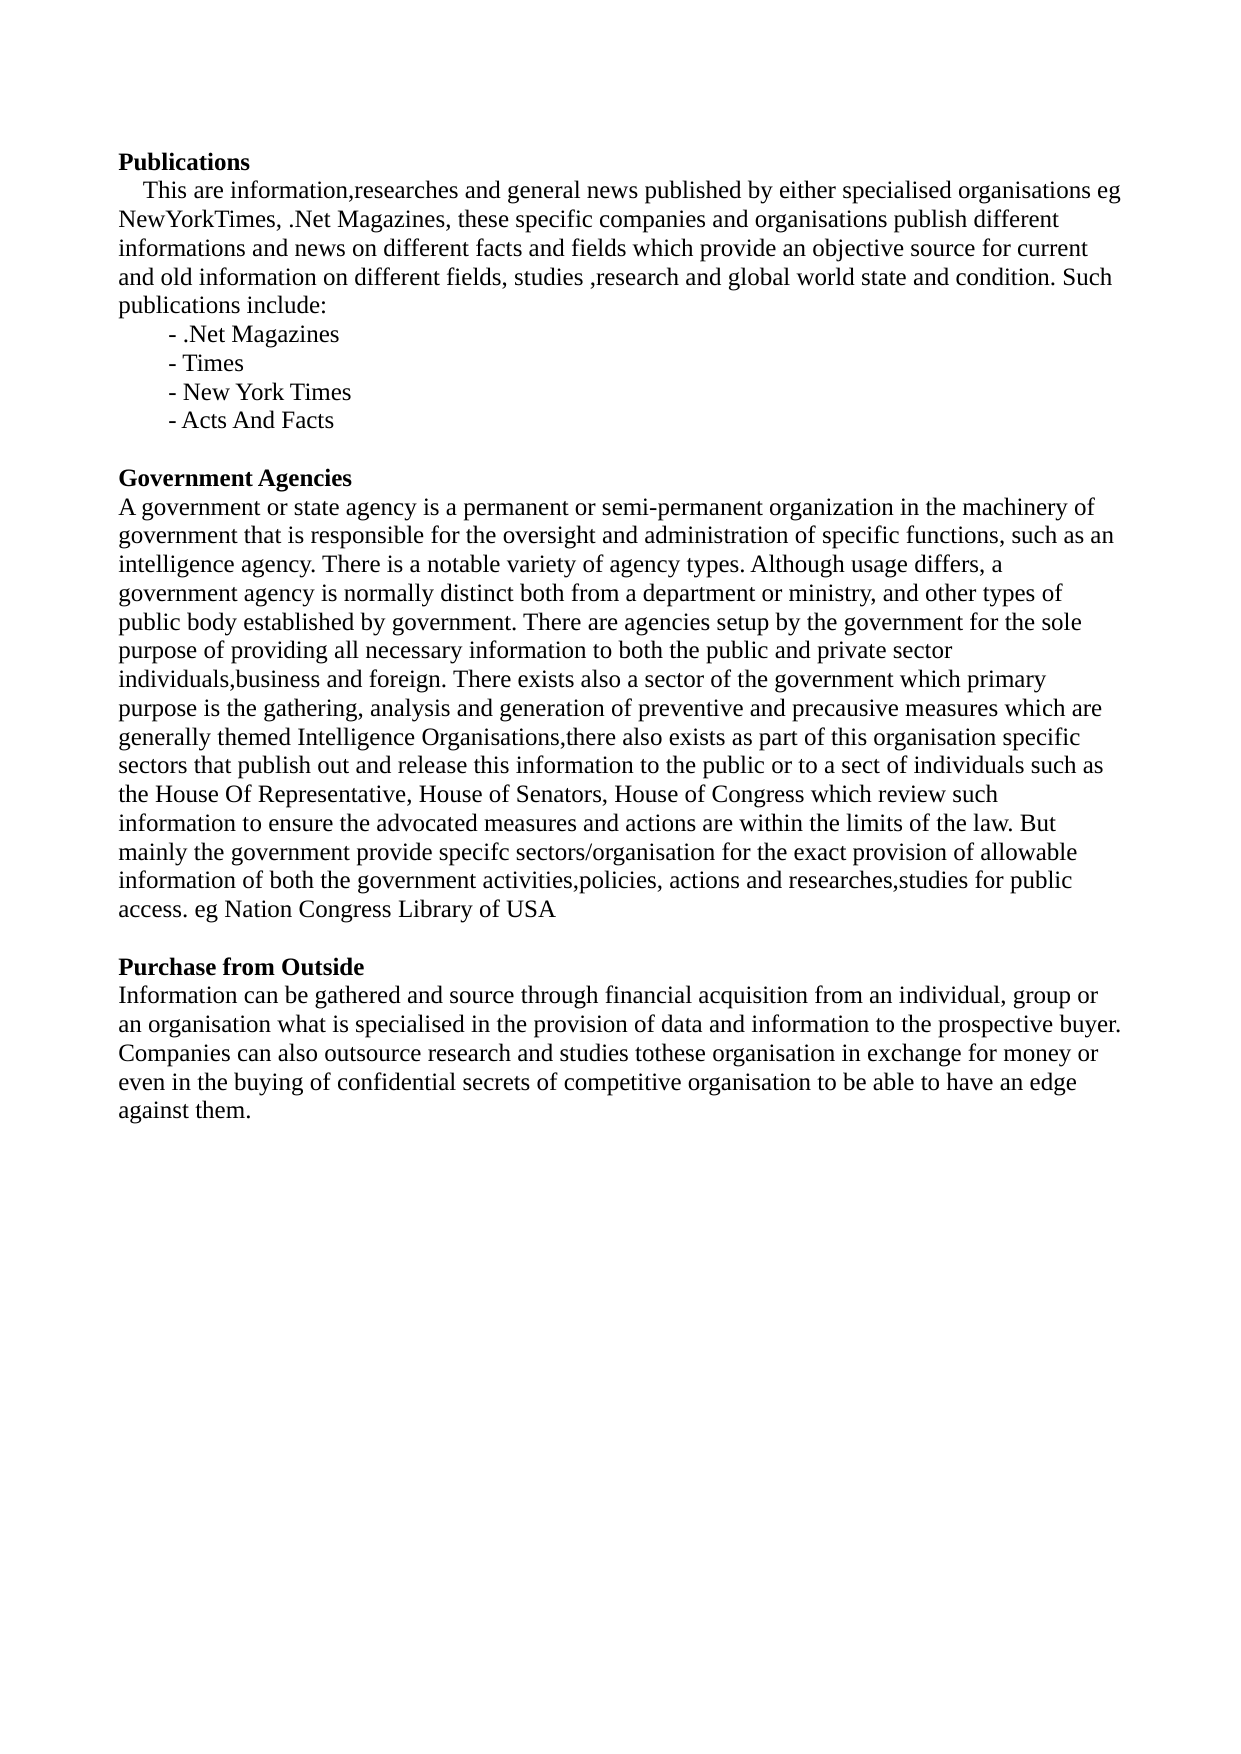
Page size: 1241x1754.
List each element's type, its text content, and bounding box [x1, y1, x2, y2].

text This are information,researches and general news published by either specialised organisations eg NewYorkTimes, .Net Magazines, these specific companies and organisations publish different informations and news on different facts and fields which provide an objective source for current and old information on different fields, studies ,research and global world state and condition. Such publications include: [118, 176, 1122, 319]
text - Acts And Facts [118, 406, 1122, 434]
text - New York Times [118, 377, 1122, 406]
text A government or state agency is a permanent or semi-permanent organization in the machinery of government that is responsible for the oversight and administration of specific functions, such as an intelligence agency. There is a notable variety of agency types. Although usage differs, a government agency is normally distinct both from a department or ministry, and other types of public body established by government. There are agencies setup by the government for the sole purpose of providing all necessary information to both the public and private sector individuals,business and foreign. There exists also a sector of the government which primary purpose is the gathering, analysis and generation of preventive and precausive measures which are generally themed Intelligence Organisations,there also exists as part of this organisation specific sectors that publish out and release this information to the public or to a sect of individuals such as the House Of Representative, House of Senators, House of Congress which review such information to ensure the advocated measures and actions are within the limits of the law. But mainly the government provide specifc sectors/organisation for the exact provision of allowable information of both the government activities,policies, actions and researches,studies for public access. eg Nation Congress Library of USA [118, 492, 1122, 923]
text Purchase from Outside [118, 952, 1122, 981]
text Government Agencies [118, 463, 1122, 492]
text - Times [118, 348, 1122, 377]
text Publications [118, 147, 1122, 176]
text Information can be gathered and source through financial acquisition from an individual, group or an organisation what is specialised in the provision of data and information to the prospective buyer. Companies can also outsource research and studies tothese organisation in exchange for money or even in the buying of confidential secrets of competitive organisation to be able to have an edge against them. [118, 981, 1122, 1124]
text - .Net Magazines [118, 319, 1122, 348]
